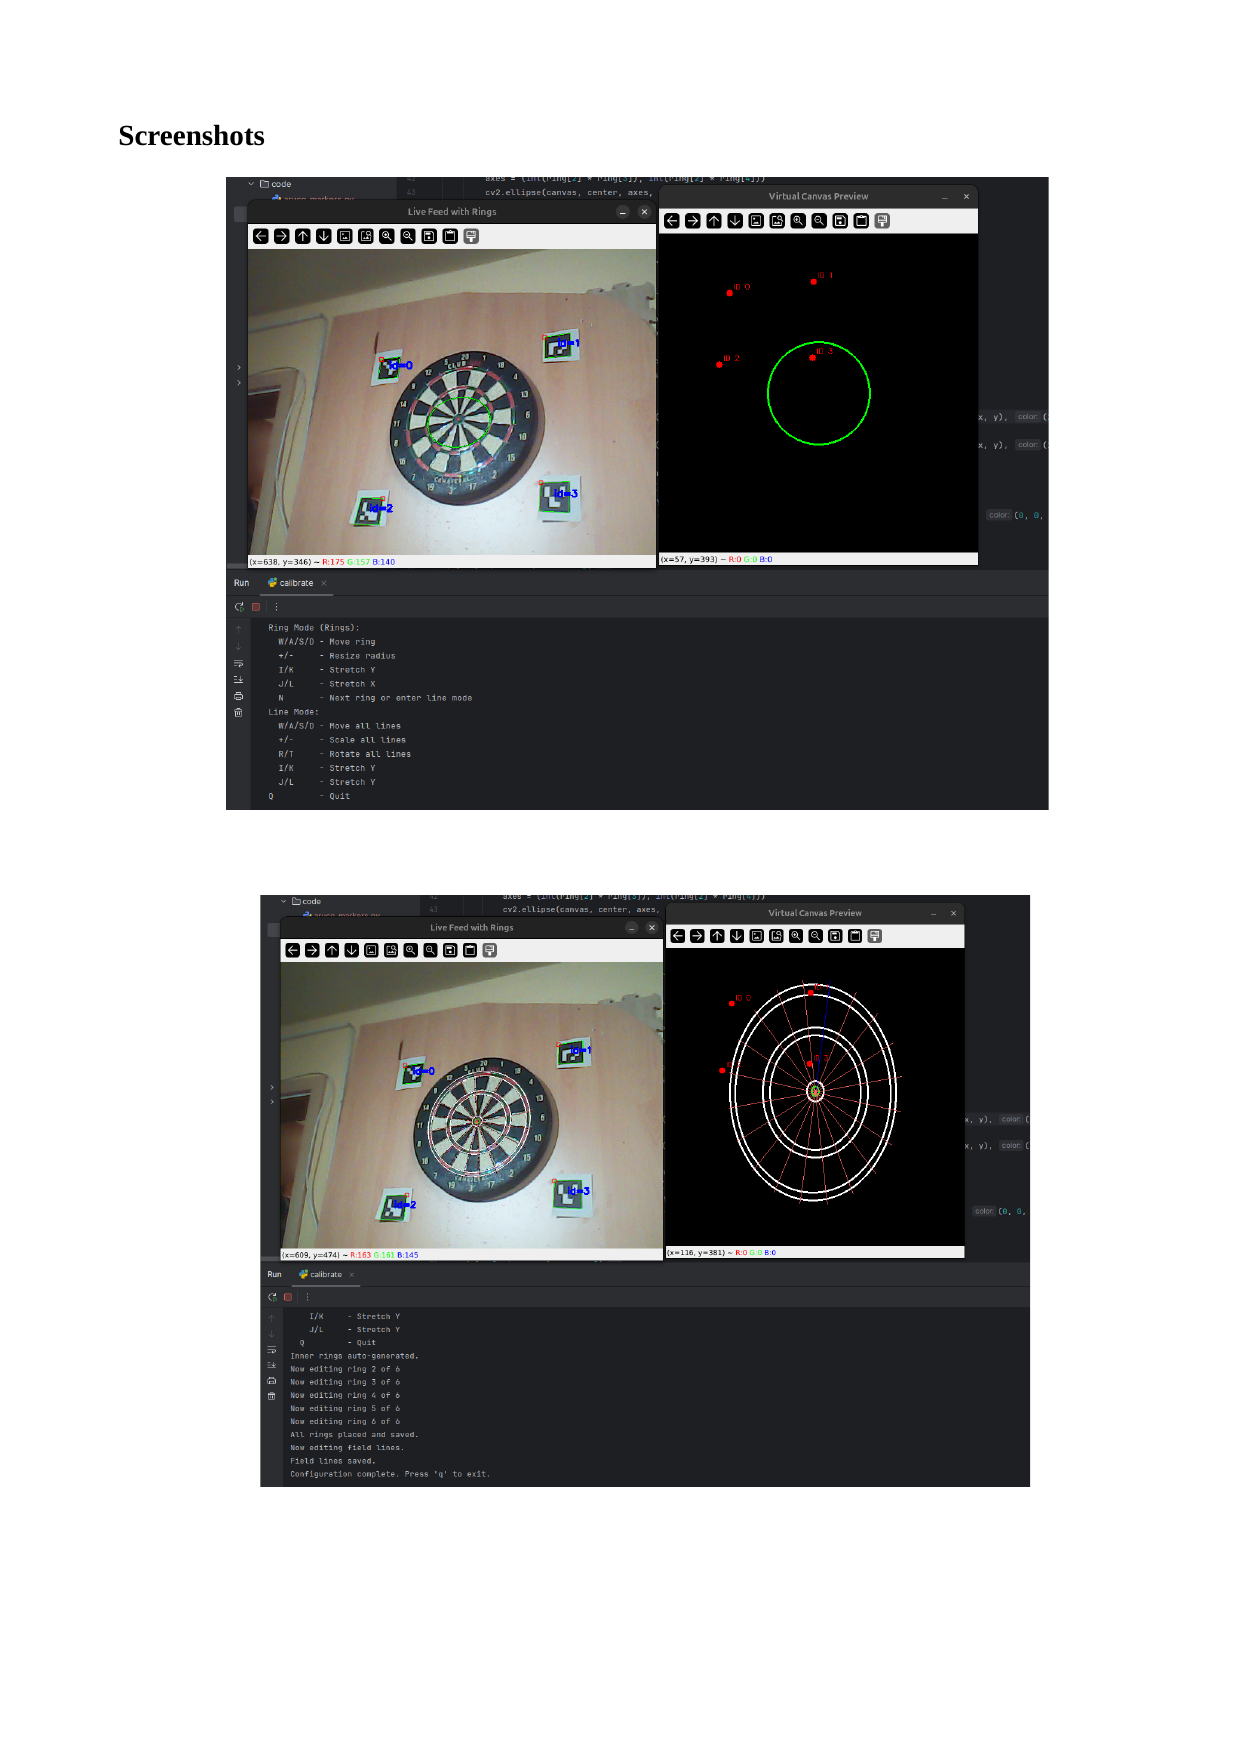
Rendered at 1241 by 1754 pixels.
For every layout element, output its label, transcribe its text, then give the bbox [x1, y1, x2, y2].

subtitle Screenshots [118, 118, 1122, 152]
picture [260, 895, 1030, 1487]
picture [226, 177, 1049, 810]
